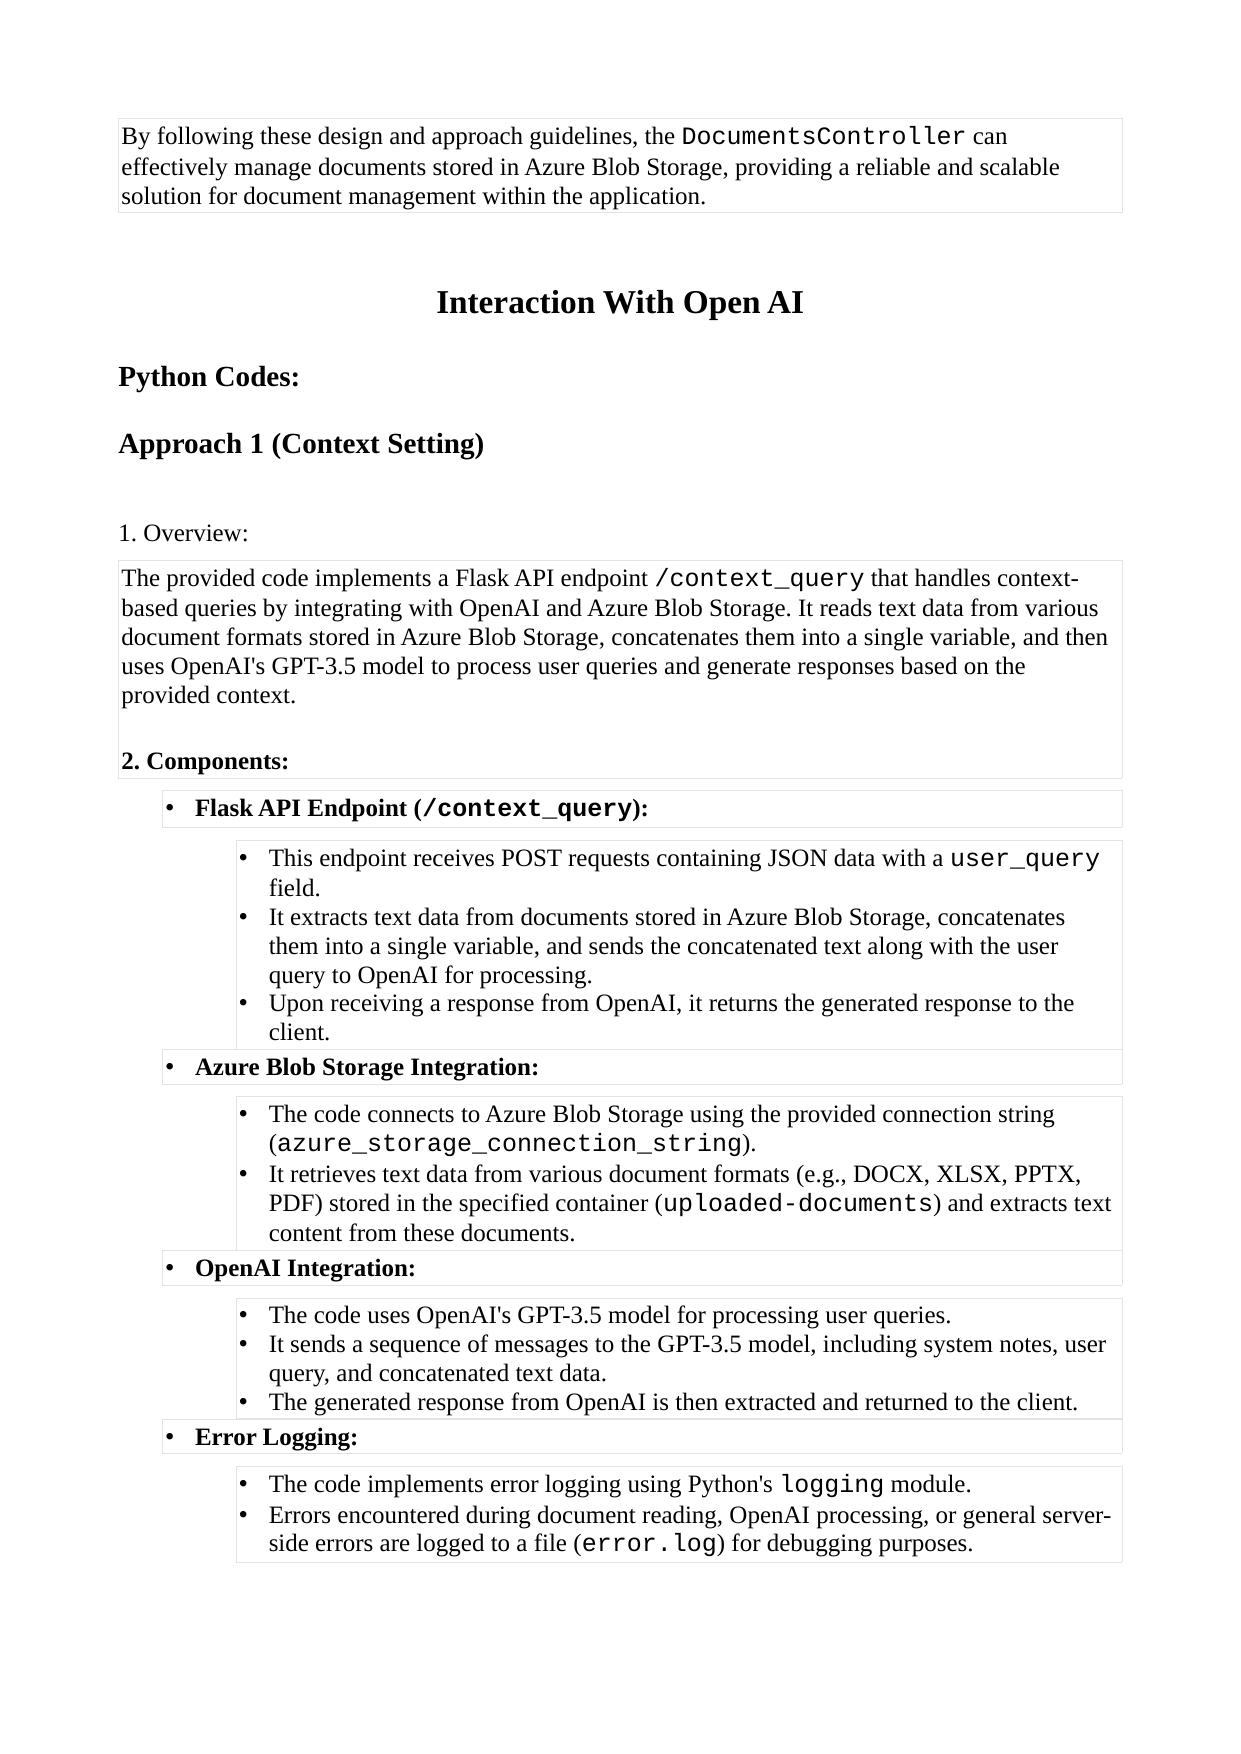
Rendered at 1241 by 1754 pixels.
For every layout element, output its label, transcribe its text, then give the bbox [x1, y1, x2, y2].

list The code connects to Azure Blob Storage using the provided connection string (azure_storage_connection_string). [237, 1097, 1122, 1156]
subtitle 2. Components: [119, 743, 1122, 778]
text Approach 1 (Context Setting) [118, 426, 1122, 460]
list OpenAI Integration: [163, 1251, 1122, 1285]
list It sends a sequence of messages to the GPT-3.5 model, including system notes, user query, and concatenated text data. [237, 1326, 1122, 1384]
list It retrieves text data from various document formats (e.g., DOCX, XLSX, PPTX, PDF) stored in the specified container (uploaded-documents) and extracts text content from these documents. [237, 1156, 1122, 1250]
list Azure Blob Storage Integration: [163, 1050, 1122, 1084]
list Upon receiving a response from OpenAI, it returns the generated response to the client. [237, 985, 1122, 1049]
text The provided code implements a Flask API endpoint /context_query that handles context-based queries by integrating with OpenAI and Azure Blob Storage. It reads text data from various document formats stored in Azure Blob Storage, concatenates them into a single variable, and then uses OpenAI's GPT-3.5 model to process user queries and generate responses based on the provided context. [119, 561, 1122, 708]
text By following these design and approach guidelines, the DocumentsController can effectively manage documents stored in Azure Blob Storage, providing a reliable and scalable solution for document management within the application. [119, 119, 1122, 212]
list The code uses OpenAI's GPT-3.5 model for processing user queries. [237, 1299, 1122, 1326]
list Error Logging: [163, 1420, 1122, 1453]
list It extracts text data from documents stored in Azure Blob Storage, concatenates them into a single variable, and sends the concatenated text along with the user query to OpenAI for processing. [237, 899, 1122, 985]
list The generated response from OpenAI is then extracted and returned to the client. [237, 1384, 1122, 1418]
list This endpoint receives POST requests containing JSON data with a user_query field. [237, 841, 1122, 899]
text Python Codes: [118, 359, 1122, 393]
list The code implements error logging using Python's logging module. [237, 1467, 1122, 1497]
list Flask API Endpoint (/context_query): [163, 791, 1122, 827]
subtitle 1. Overview: [118, 518, 1122, 547]
list Errors encountered during document reading, OpenAI processing, or general server-side errors are logged to a file (error.log) for debugging purposes. [237, 1497, 1122, 1562]
text Interaction With Open AI [118, 282, 1122, 321]
